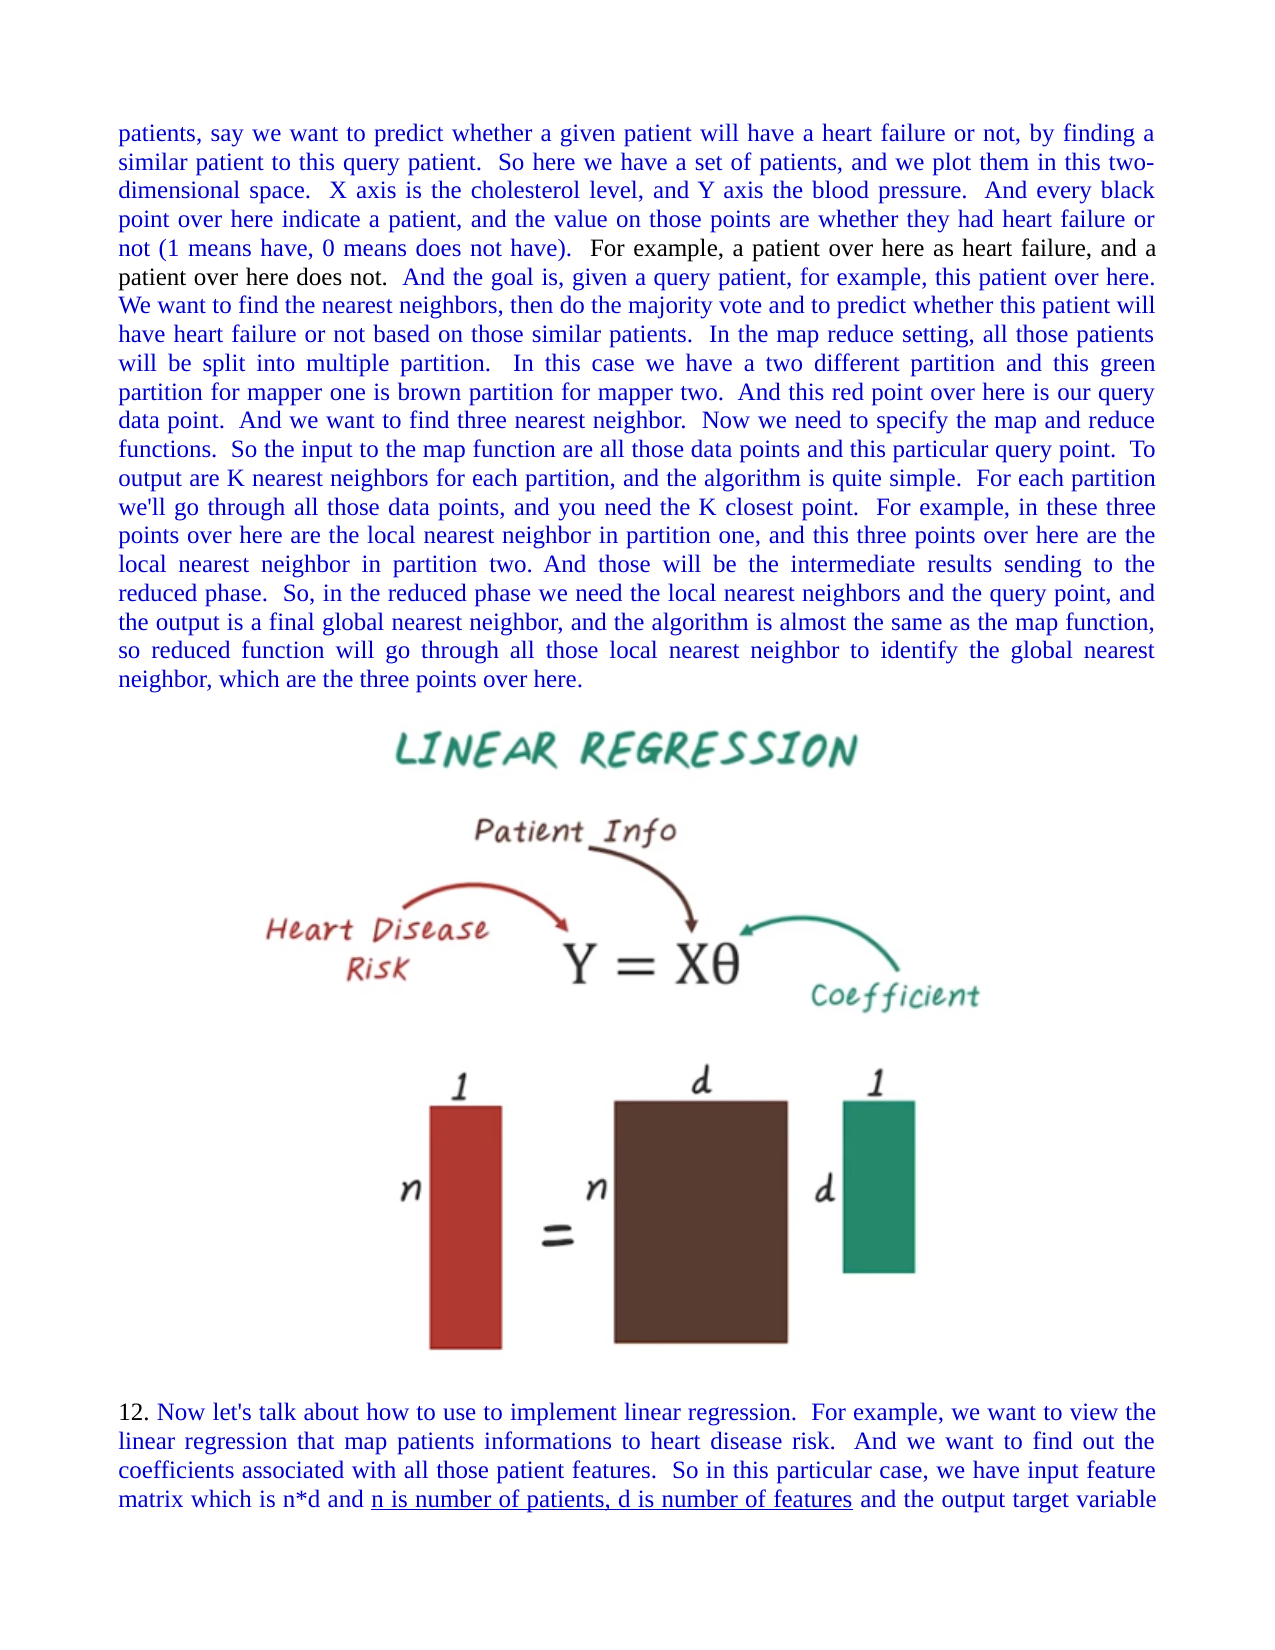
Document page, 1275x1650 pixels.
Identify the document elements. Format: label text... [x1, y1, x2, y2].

picture [215, 721, 1060, 1369]
text 12. Now let's talk about how to use to implement linear regression. For example, we want to view the linear regression that map patients informations to heart disease risk. And we want to find out the coefficients associated with all those patient features. So in this particular case, we have input feature matrix which is n*d and n is number of patients, d is number of features and the output target variable [118, 1397, 1157, 1512]
text patients, say we want to predict whether a given patient will have a heart failure or not, by finding a similar patient to this query patient. So here we have a set of patients, and we plot them in this two-dimensional space. X axis is the cholesterol level, and Y axis the blood pressure. And every black point over here indicate a patient, and the value on those points are whether they had heart failure or not (1 means have, 0 means does not have). For example, a patient over here as heart failure, and a patient over here does not. And the goal is, given a query patient, for example, this patient over here. We want to find the nearest neighbors, then do the majority vote and to predict whether this patient will have heart failure or not based on those similar patients. In the map reduce setting, all those patients will be split into multiple partition. In this case we have a two different partition and this green partition for mapper one is brown partition for mapper two. And this red point over here is our query data point. And we want to find three nearest neighbor. Now we need to specify the map and reduce functions. So the input to the map function are all those data points and this particular query point. To output are K nearest neighbors for each partition, and the algorithm is quite simple. For each partition we'll go through all those data points, and you need the K closest point. For example, in these three points over here are the local nearest neighbor in partition one, and this three points over here are the local nearest neighbor in partition two. And those will be the intermediate results sending to the reduced phase. So, in the reduced phase we need the local nearest neighbors and the query point, and the output is a final global nearest neighbor, and the algorithm is almost the same as the map function, so reduced function will go through all those local nearest neighbor to identify the global nearest neighbor, which are the three points over here. [118, 118, 1157, 693]
